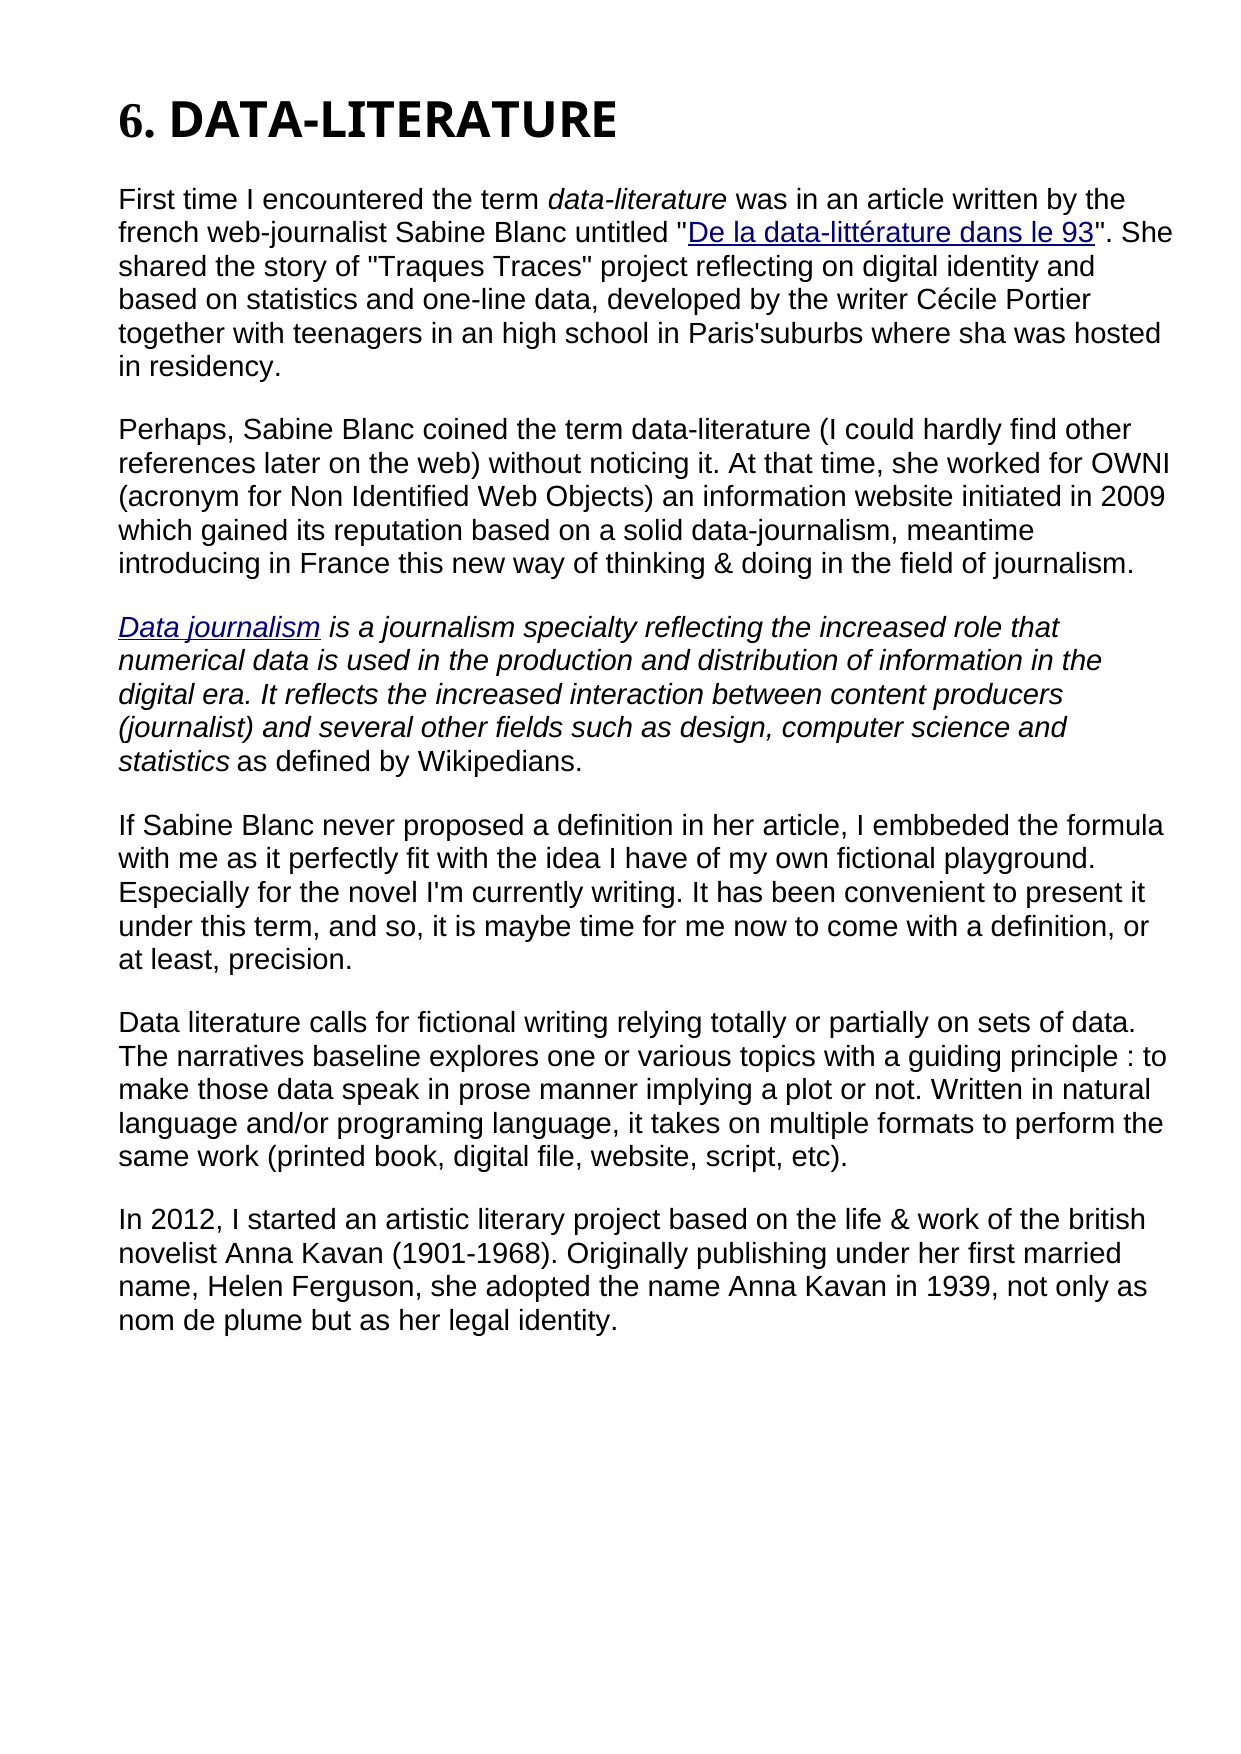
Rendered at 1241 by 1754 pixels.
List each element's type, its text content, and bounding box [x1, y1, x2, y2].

text In 2012, I started an artistic literary project based on the life & work of the british novelist Anna Kavan (1901-1968). Originally publishing under her first married name, Helen Ferguson, she adopted the name Anna Kavan in 1939, not only as nom de plume but as her legal identity. [118, 1202, 1181, 1336]
text Data literature calls for fictional writing relying totally or partially on sets of data. The narratives baseline explores one or various topics with a guiding principle : to make those data speak in prose manner implying a plot or not. Written in natural language and/or programing language, it takes on multiple formats to perform the same work (printed book, digital file, website, script, etc). [118, 1005, 1181, 1173]
text If Sabine Blanc never proposed a definition in her article, I embbeded the formula with me as it perfectly fit with the idea I have of my own fictional playground. Especially for the novel I'm currently writing. It has been convenient to present it under this term, and so, it is maybe time for me now to come with a definition, or at least, precision. [118, 808, 1181, 976]
text First time I encountered the term data-literature was in an article written by the french web-journalist Sabine Blanc untitled "De la data-littérature dans le 93". She shared the story of "Traques Traces" project reflecting on digital identity and based on statistics and one-line data, developed by the writer Cécile Portier together with teenagers in an high school in Paris'suburbs where sha was hosted in residency. [118, 182, 1181, 383]
subtitle 6. Data-Literature [118, 84, 1181, 152]
text Data journalism is a journalism specialty reflecting the increased role that numerical data is used in the production and distribution of information in the digital era. It reflects the increased interaction between content producers (journalist) and several other fields such as design, computer science and statistics as defined by Wikipedians. [118, 609, 1181, 778]
text Perhaps, Sabine Blanc coined the term data-literature (I could hardly find other references later on the web) without noticing it. At that time, she worked for OWNI (acronym for Non Identified Web Objects) an information website initiated in 2009 which gained its reputation based on a solid data-journalism, meantime introducing in France this new way of thinking & doing in the field of journalism. [118, 412, 1181, 580]
